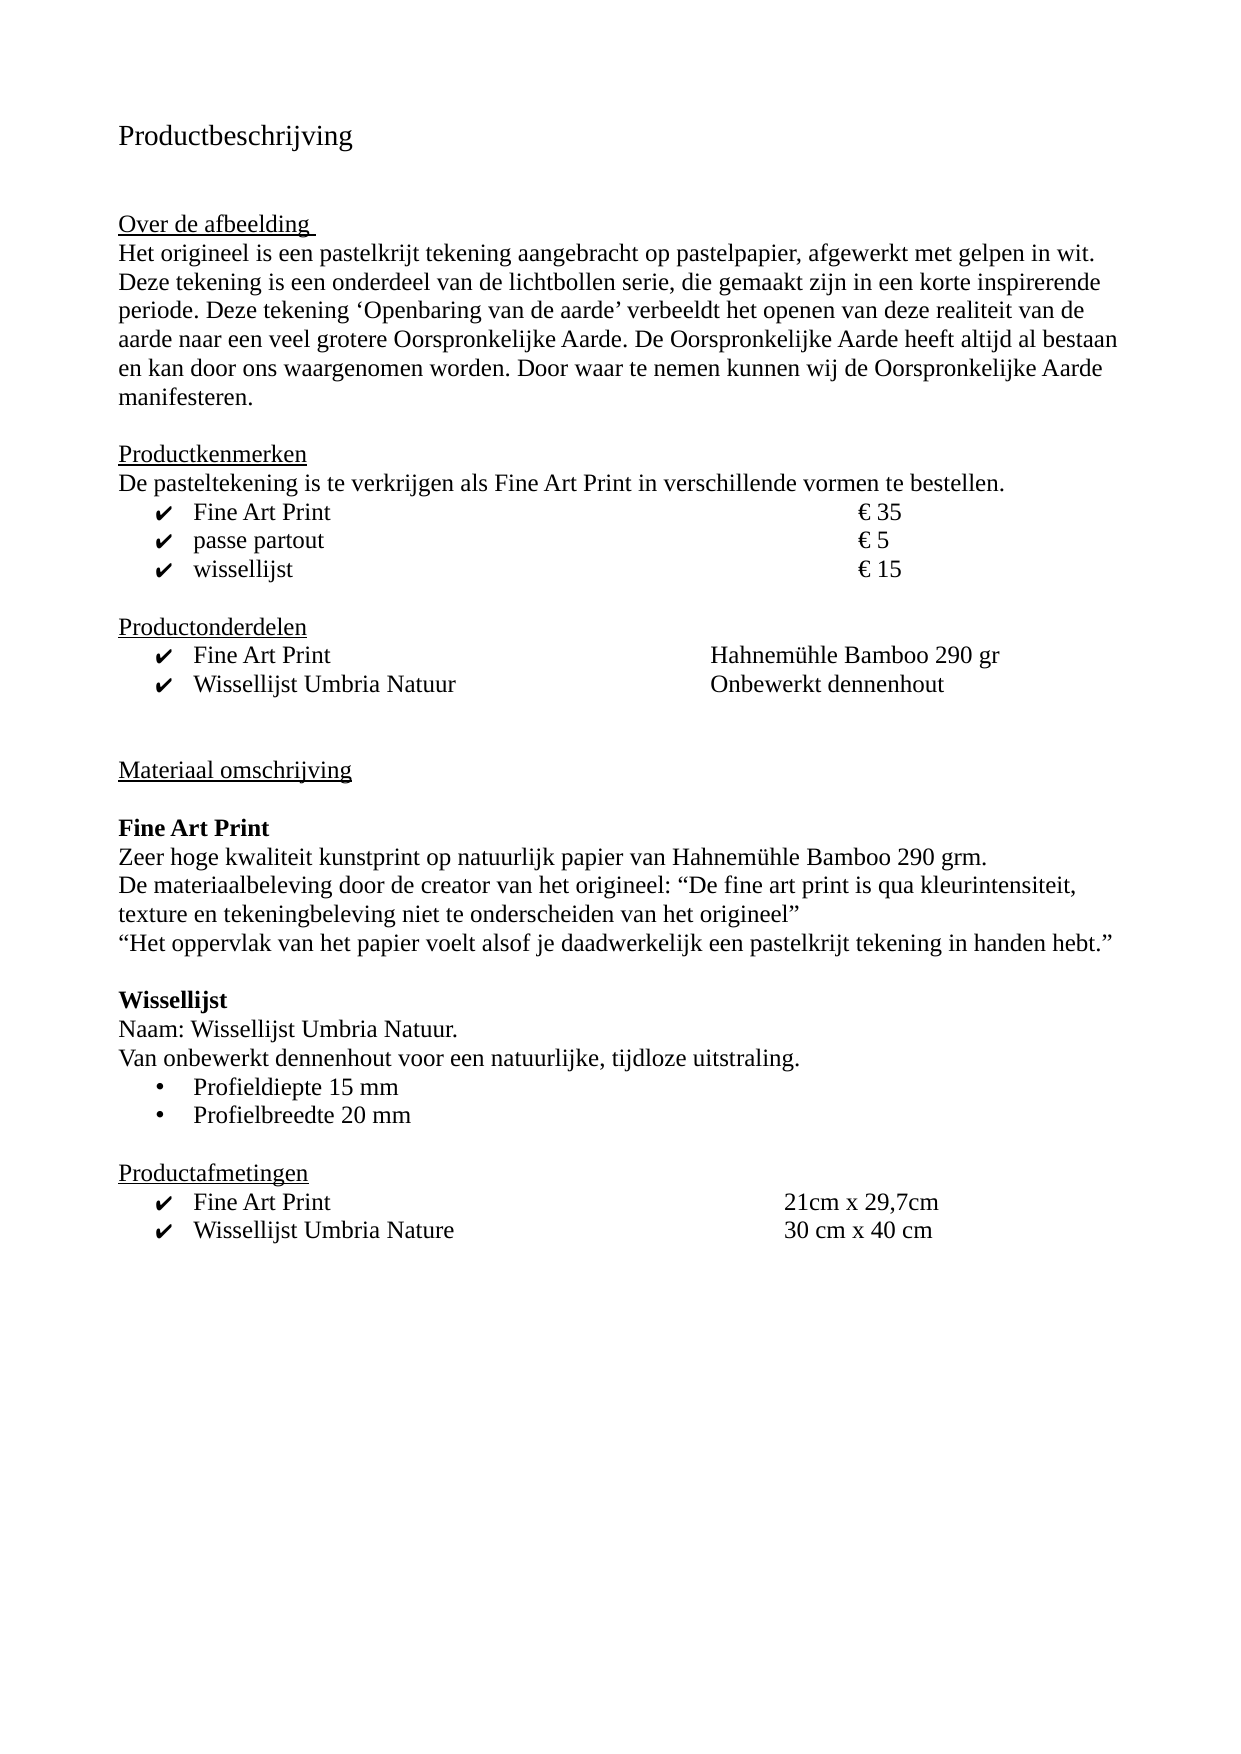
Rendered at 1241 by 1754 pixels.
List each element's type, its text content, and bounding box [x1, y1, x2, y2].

list Fine Art Print € 35 [156, 497, 1122, 525]
text De pasteltekening is te verkrijgen als Fine Art Print in verschillende vormen te bestellen. [118, 468, 1122, 497]
list passe partout € 5 [156, 525, 1122, 554]
list Fine Art Print 21cm x 29,7cm [156, 1187, 1122, 1215]
text “Het oppervlak van het papier voelt alsof je daadwerkelijk een pastelkrijt tekening in handen hebt.” [118, 928, 1122, 957]
text Naam: Wissellijst Umbria Natuur. [118, 1014, 1122, 1043]
text De materiaalbeleving door de creator van het origineel: “De fine art print is qua kleurintensiteit, texture en tekeningbeleving niet te onderscheiden van het origineel” [118, 870, 1122, 928]
text Zeer hoge kwaliteit kunstprint op natuurlijk papier van Hahnemühle Bamboo 290 grm. [118, 842, 1122, 870]
text Materiaal omschrijving [118, 755, 1122, 784]
list Wissellijst Umbria Nature 30 cm x 40 cm [156, 1215, 1122, 1244]
text Over de afbeelding [118, 209, 1122, 238]
text Productkenmerken [118, 439, 1122, 468]
text Productafmetingen [118, 1158, 1122, 1187]
text Het origineel is een pastelkrijt tekening aangebracht op pastelpapier, afgewerkt met gelpen in wit. Deze tekening is een onderdeel van de lichtbollen serie, die gemaakt zijn in een korte inspirerende periode. Deze tekening ‘Openbaring van de aarde’ verbeeldt het openen van deze realiteit van de aarde naar een veel grotere Oorspronkelijke Aarde. De Oorspronkelijke Aarde heeft altijd al bestaan en kan door ons waargenomen worden. Door waar te nemen kunnen wij de Oorspronkelijke Aarde manifesteren. [118, 238, 1122, 410]
list wissellijst € 15 [156, 554, 1122, 583]
text Productonderdelen [118, 612, 1122, 640]
list Fine Art Print Hahnemühle Bamboo 290 gr [156, 640, 1122, 669]
text Van onbewerkt dennenhout voor een natuurlijke, tijdloze uitstraling. [118, 1043, 1122, 1072]
list Wissellijst Umbria Natuur Onbewerkt dennenhout [156, 669, 1122, 698]
text Productbeschrijving [118, 118, 1122, 152]
list Profieldiepte 15 mm [156, 1072, 1122, 1100]
list Profielbreedte 20 mm [156, 1100, 1122, 1129]
text Wissellijst [118, 985, 1122, 1014]
text Fine Art Print [118, 813, 1122, 842]
